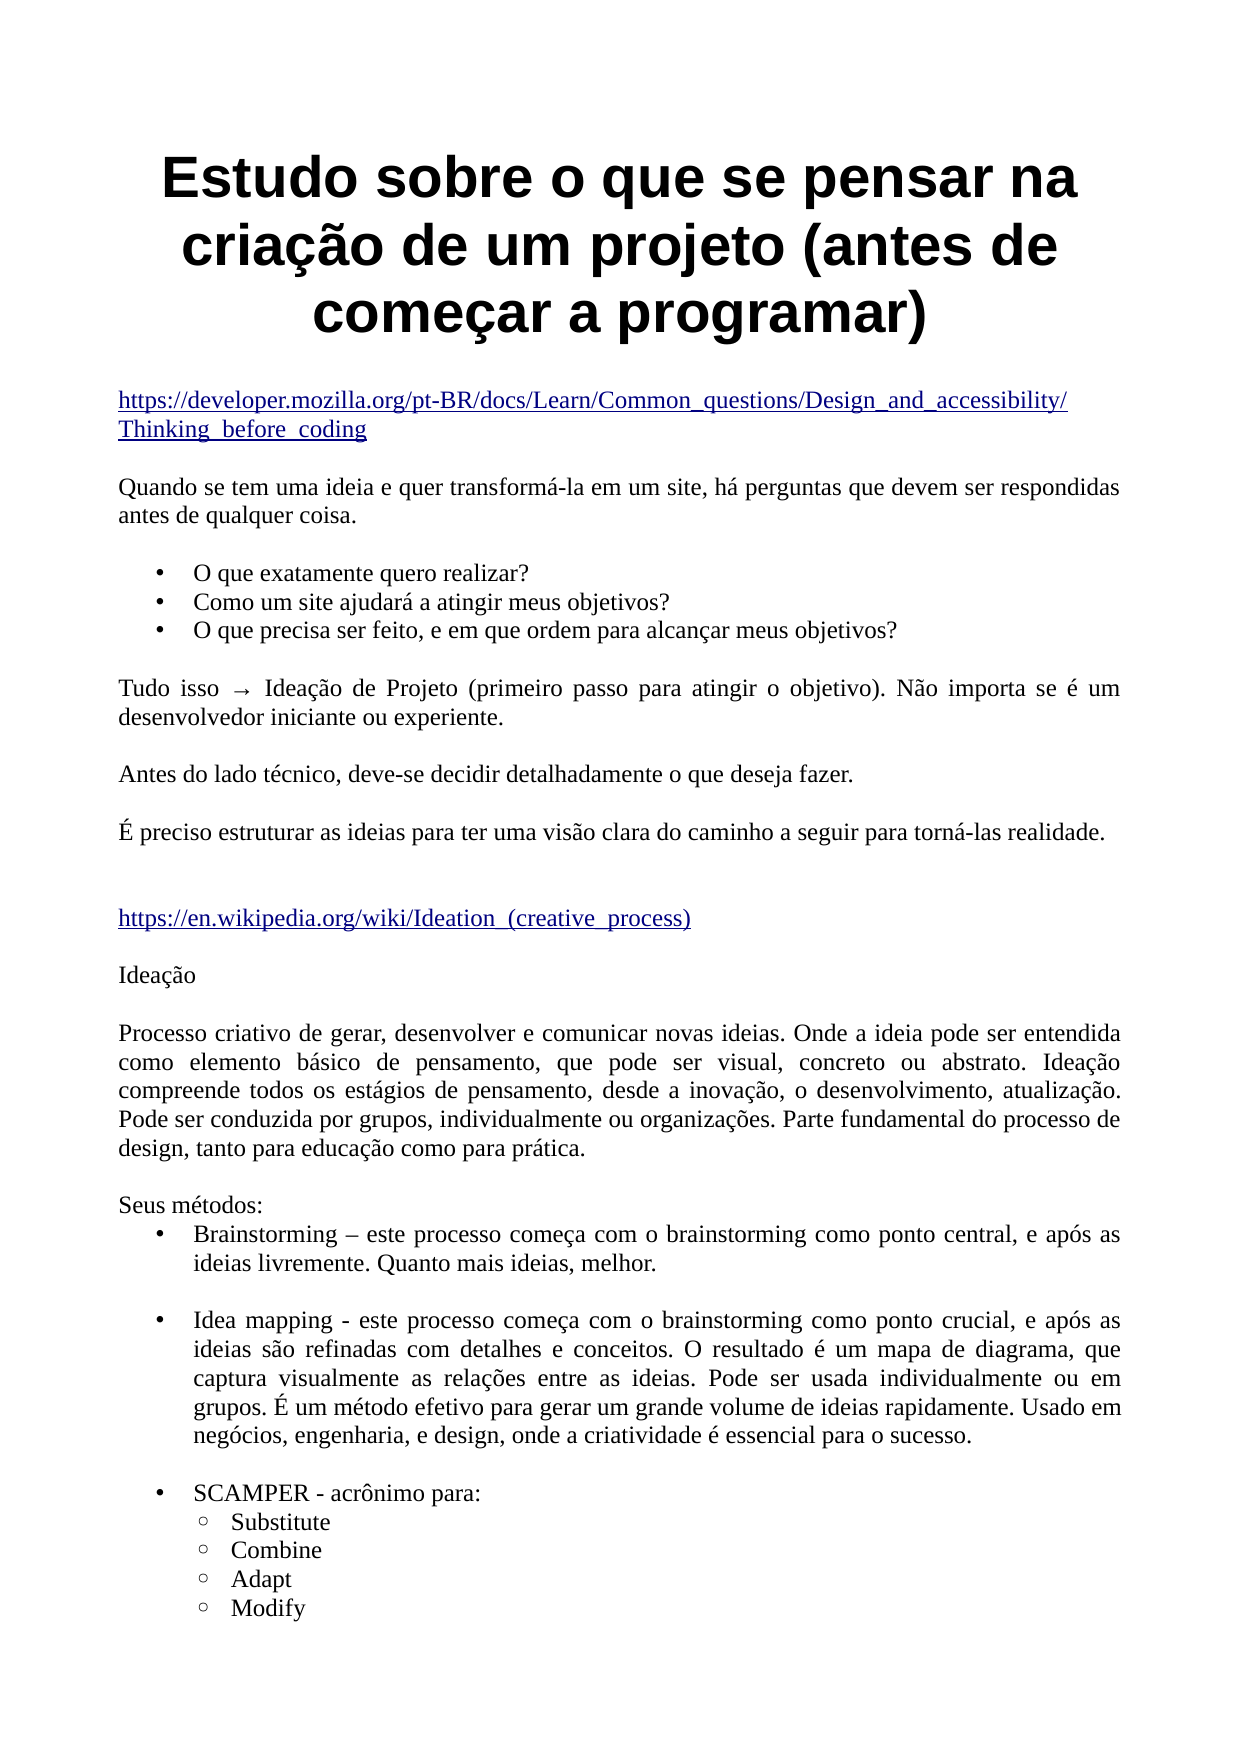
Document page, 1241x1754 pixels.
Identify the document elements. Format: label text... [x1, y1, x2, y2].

text Seus métodos: [118, 1191, 1122, 1219]
list Adapt [193, 1564, 1122, 1593]
list Como um site ajudará a atingir meus objetivos? [156, 587, 1122, 616]
list Combine [193, 1536, 1122, 1564]
list Brainstorming – este processo começa com o brainstorming como ponto central, e após as ideias livremente. Quanto mais ideias, melhor. [156, 1219, 1122, 1277]
list Idea mapping - este processo começa com o brainstorming como ponto crucial, e após as ideias são refinadas com detalhes e conceitos. O resultado é um mapa de diagrama, que captura visualmente as relações entre as ideias. Pode ser usada individualmente ou em grupos. É um método efetivo para gerar um grande volume de ideias rapidamente. Usado em negócios, engenharia, e design, onde a criatividade é essencial para o sucesso. [156, 1306, 1122, 1449]
text https://developer.mozilla.org/pt-BR/docs/Learn/Common_questions/Design_and_accessibility/Thinking_before_coding [118, 386, 1122, 443]
list Substitute [193, 1507, 1122, 1536]
text Antes do lado técnico, deve-se decidir detalhadamente o que deseja fazer. [118, 759, 1122, 788]
list SCAMPER - acrônimo para: [156, 1478, 1122, 1507]
text É preciso estruturar as ideias para ter uma visão clara do caminho a seguir para torná-las realidade. [118, 817, 1122, 846]
text Processo criativo de gerar, desenvolver e comunicar novas ideias. Onde a ideia pode ser entendida como elemento básico de pensamento, que pode ser visual, concreto ou abstrato. Ideação compreende todos os estágios de pensamento, desde a inovação, o desenvolvimento, atualização. Pode ser conduzida por grupos, individualmente ou organizações. Parte fundamental do processo de design, tanto para educação como para prática. [118, 1018, 1122, 1162]
text Ideação [118, 961, 1122, 989]
list O que exatamente quero realizar? [156, 558, 1122, 587]
text Quando se tem uma ideia e quer transformá-la em um site, há perguntas que devem ser respondidas antes de qualquer coisa. [118, 472, 1122, 529]
list Modify [193, 1593, 1122, 1622]
title Estudo sobre o que se pensar na criação de um projeto (antes de começar a programar) [118, 143, 1122, 344]
text https://en.wikipedia.org/wiki/Ideation_(creative_process) [118, 903, 1122, 932]
text Tudo isso → Ideação de Projeto (primeiro passo para atingir o objetivo). Não importa se é um desenvolvedor iniciante ou experiente. [118, 673, 1122, 731]
list O que precisa ser feito, e em que ordem para alcançar meus objetivos? [156, 616, 1122, 644]
